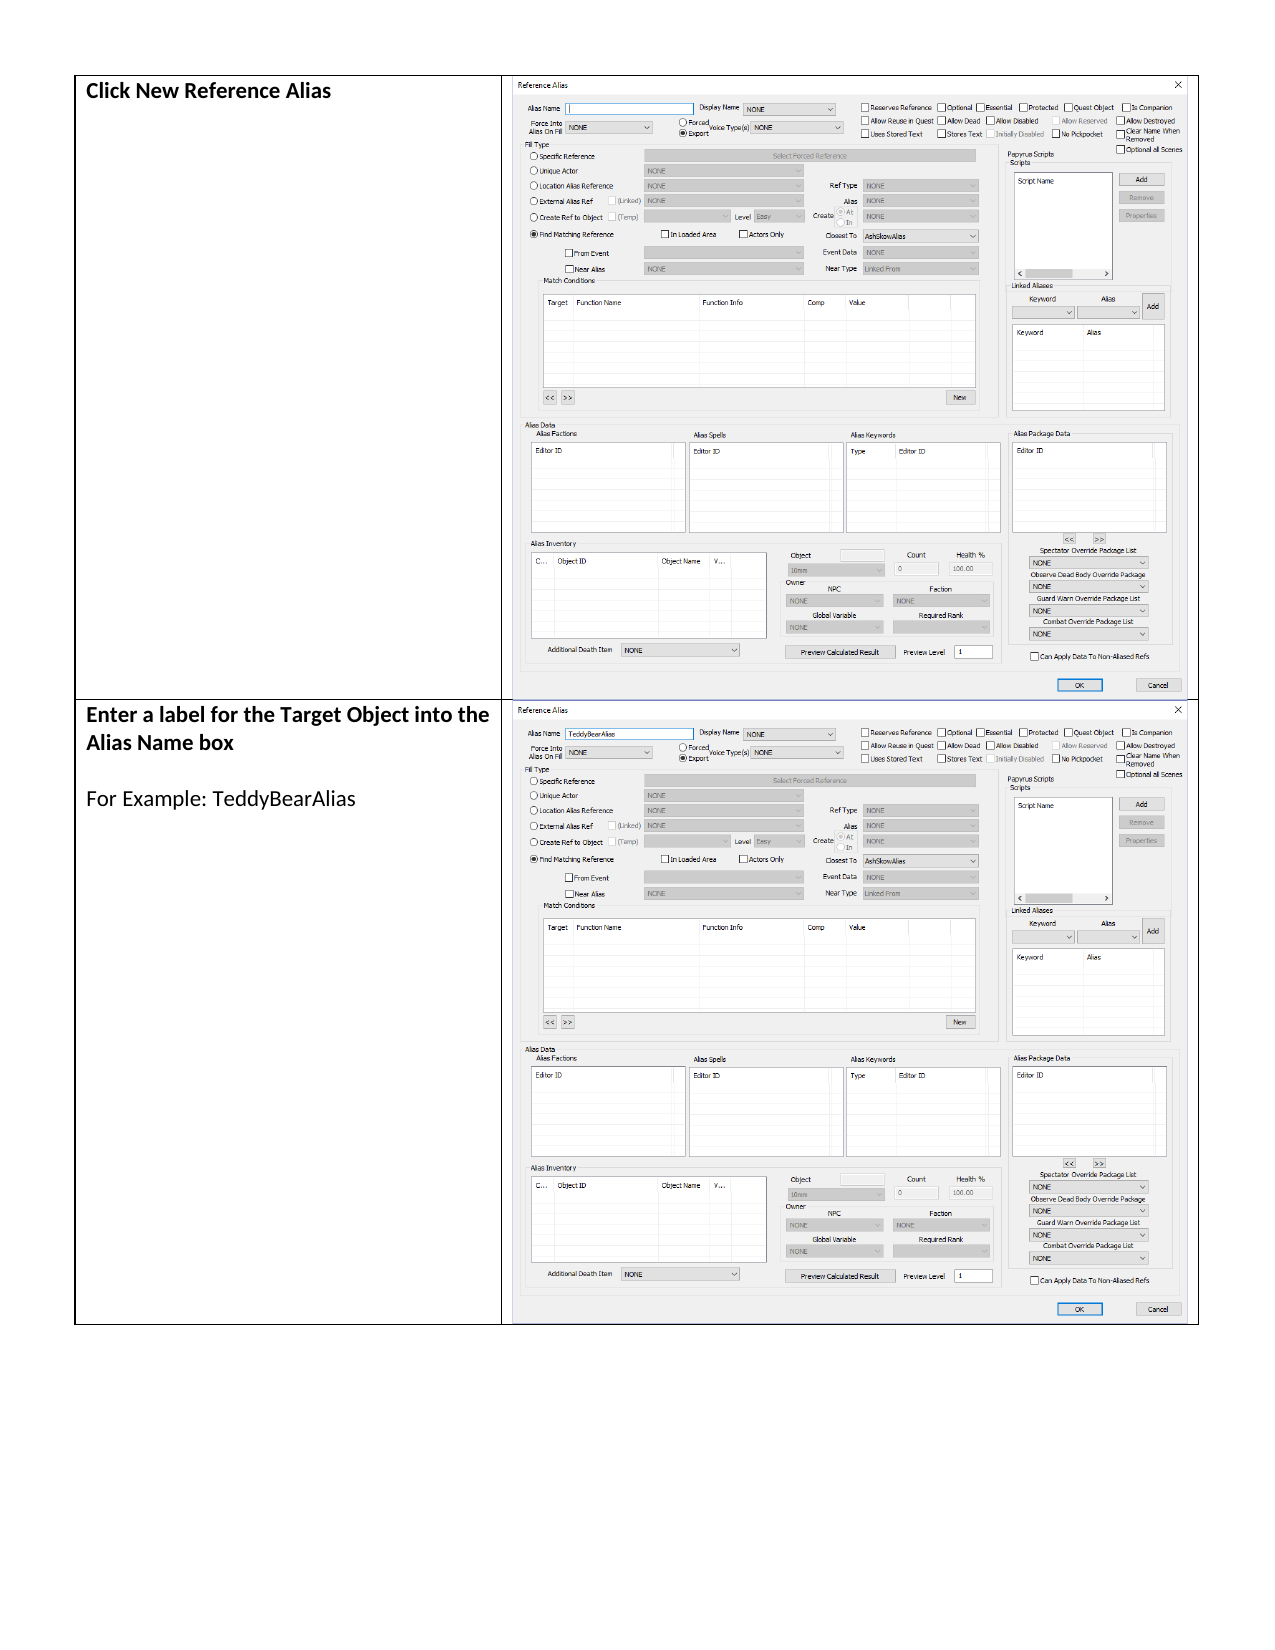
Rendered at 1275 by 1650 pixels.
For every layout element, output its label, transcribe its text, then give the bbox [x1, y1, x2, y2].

table_cell Click New Reference Alias [76, 76, 501, 699]
table_cell [1188, 700, 1198, 1324]
table_cell Enter a label for the Target Object into the Alias Name box For Example: TeddyBearAlias [76, 700, 501, 1324]
table_cell [1188, 76, 1198, 699]
table_cell [502, 700, 512, 1324]
table_cell [502, 76, 512, 699]
